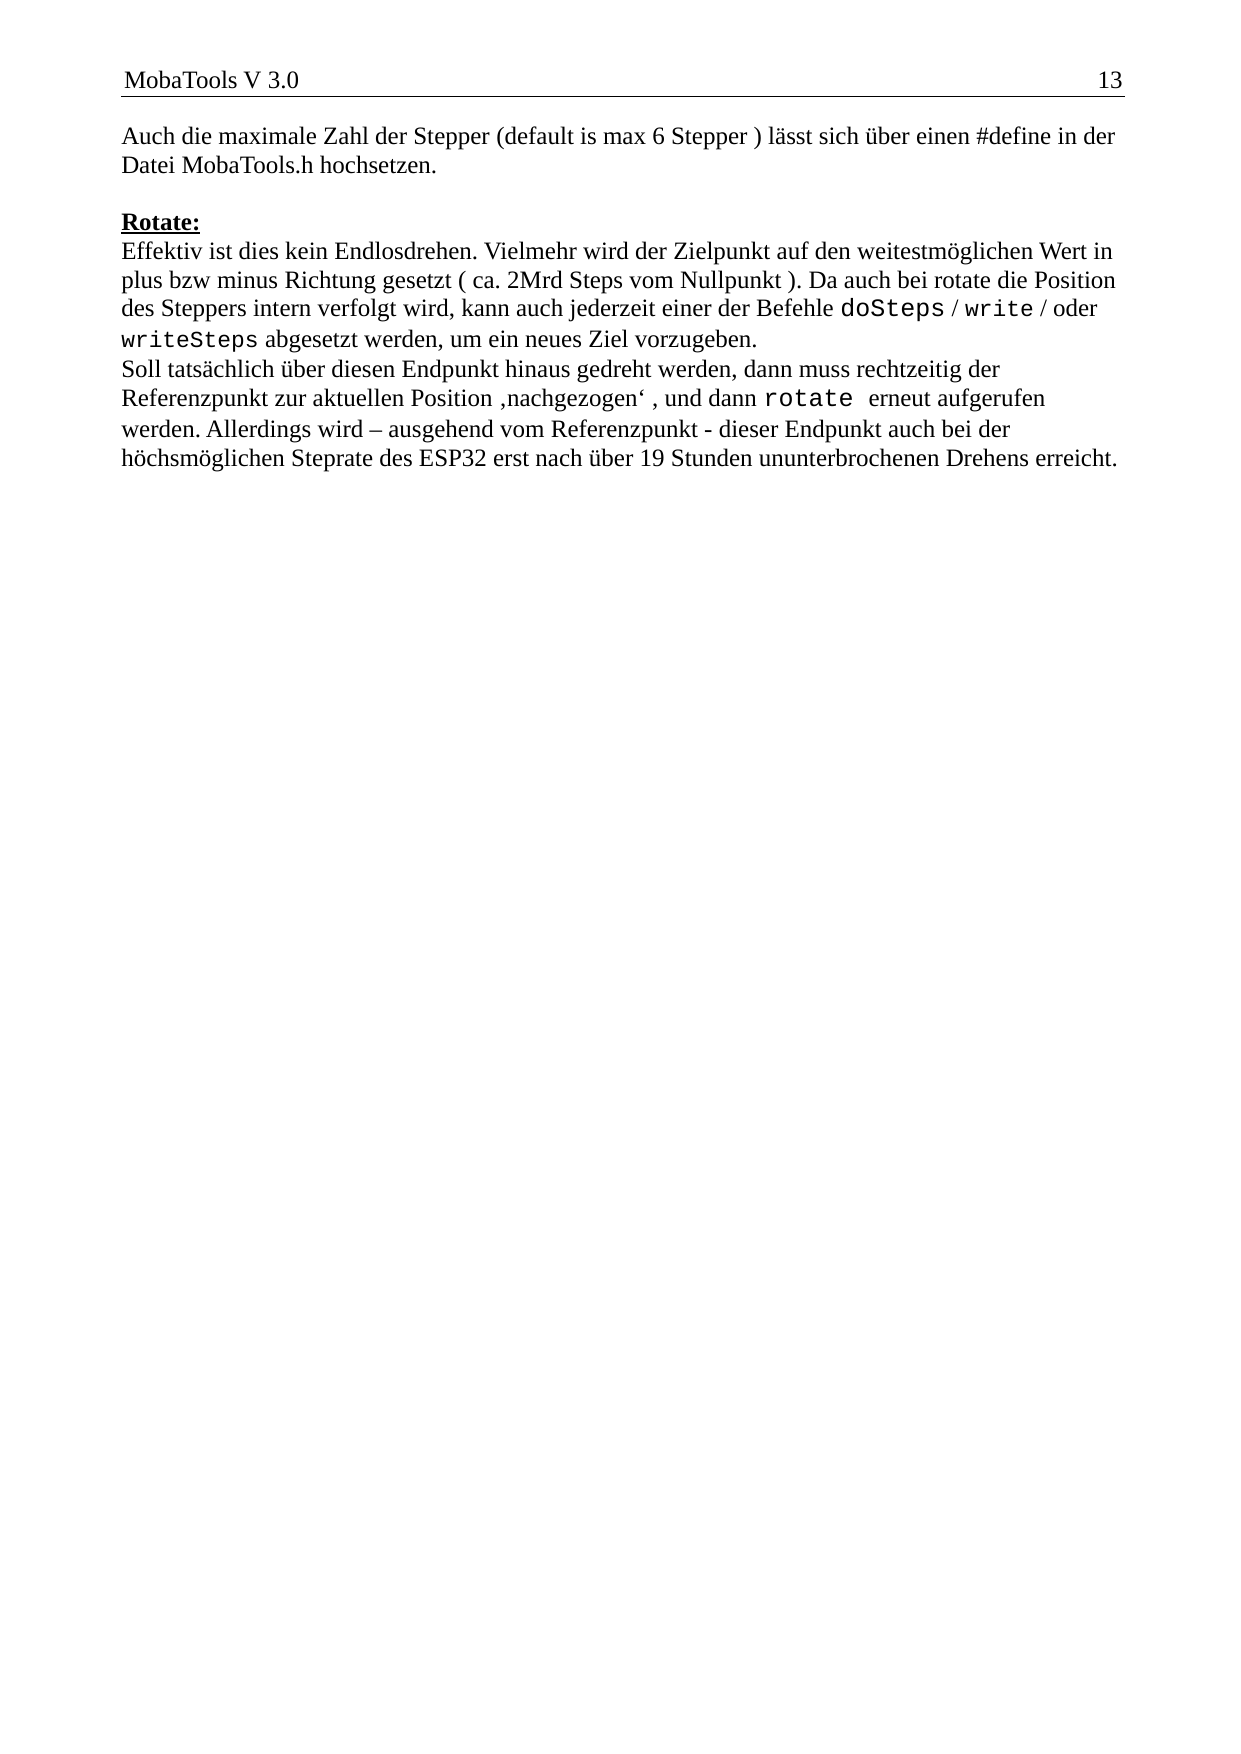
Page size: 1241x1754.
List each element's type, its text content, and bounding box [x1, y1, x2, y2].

text Auch die maximale Zahl der Stepper (default is max 6 Stepper ) lässt sich über einen #define in der Datei MobaTools.h hochsetzen. [121, 121, 1125, 178]
text Soll tatsächlich über diesen Endpunkt hinaus gedreht werden, dann muss rechtzeitig der Referenzpunkt zur aktuellen Position ‚nachgezogen‘ , und dann rotate erneut aufgerufen werden. Allerdings wird – ausgehend vom Referenzpunkt - dieser Endpunkt auch bei der höchsmöglichen Steprate des ESP32 erst nach über 19 Stunden ununterbrochenen Drehens erreicht. [121, 354, 1125, 472]
text Effektiv ist dies kein Endlosdrehen. Vielmehr wird der Zielpunkt auf den weitestmöglichen Wert in plus bzw minus Richtung gesetzt ( ca. 2Mrd Steps vom Nullpunkt ). Da auch bei rotate die Position des Steppers intern verfolgt wird, kann auch jederzeit einer der Befehle doSteps / write / oder writeSteps abgesetzt werden, um ein neues Ziel vorzugeben. [121, 236, 1125, 354]
text Rotate: [121, 207, 1125, 236]
